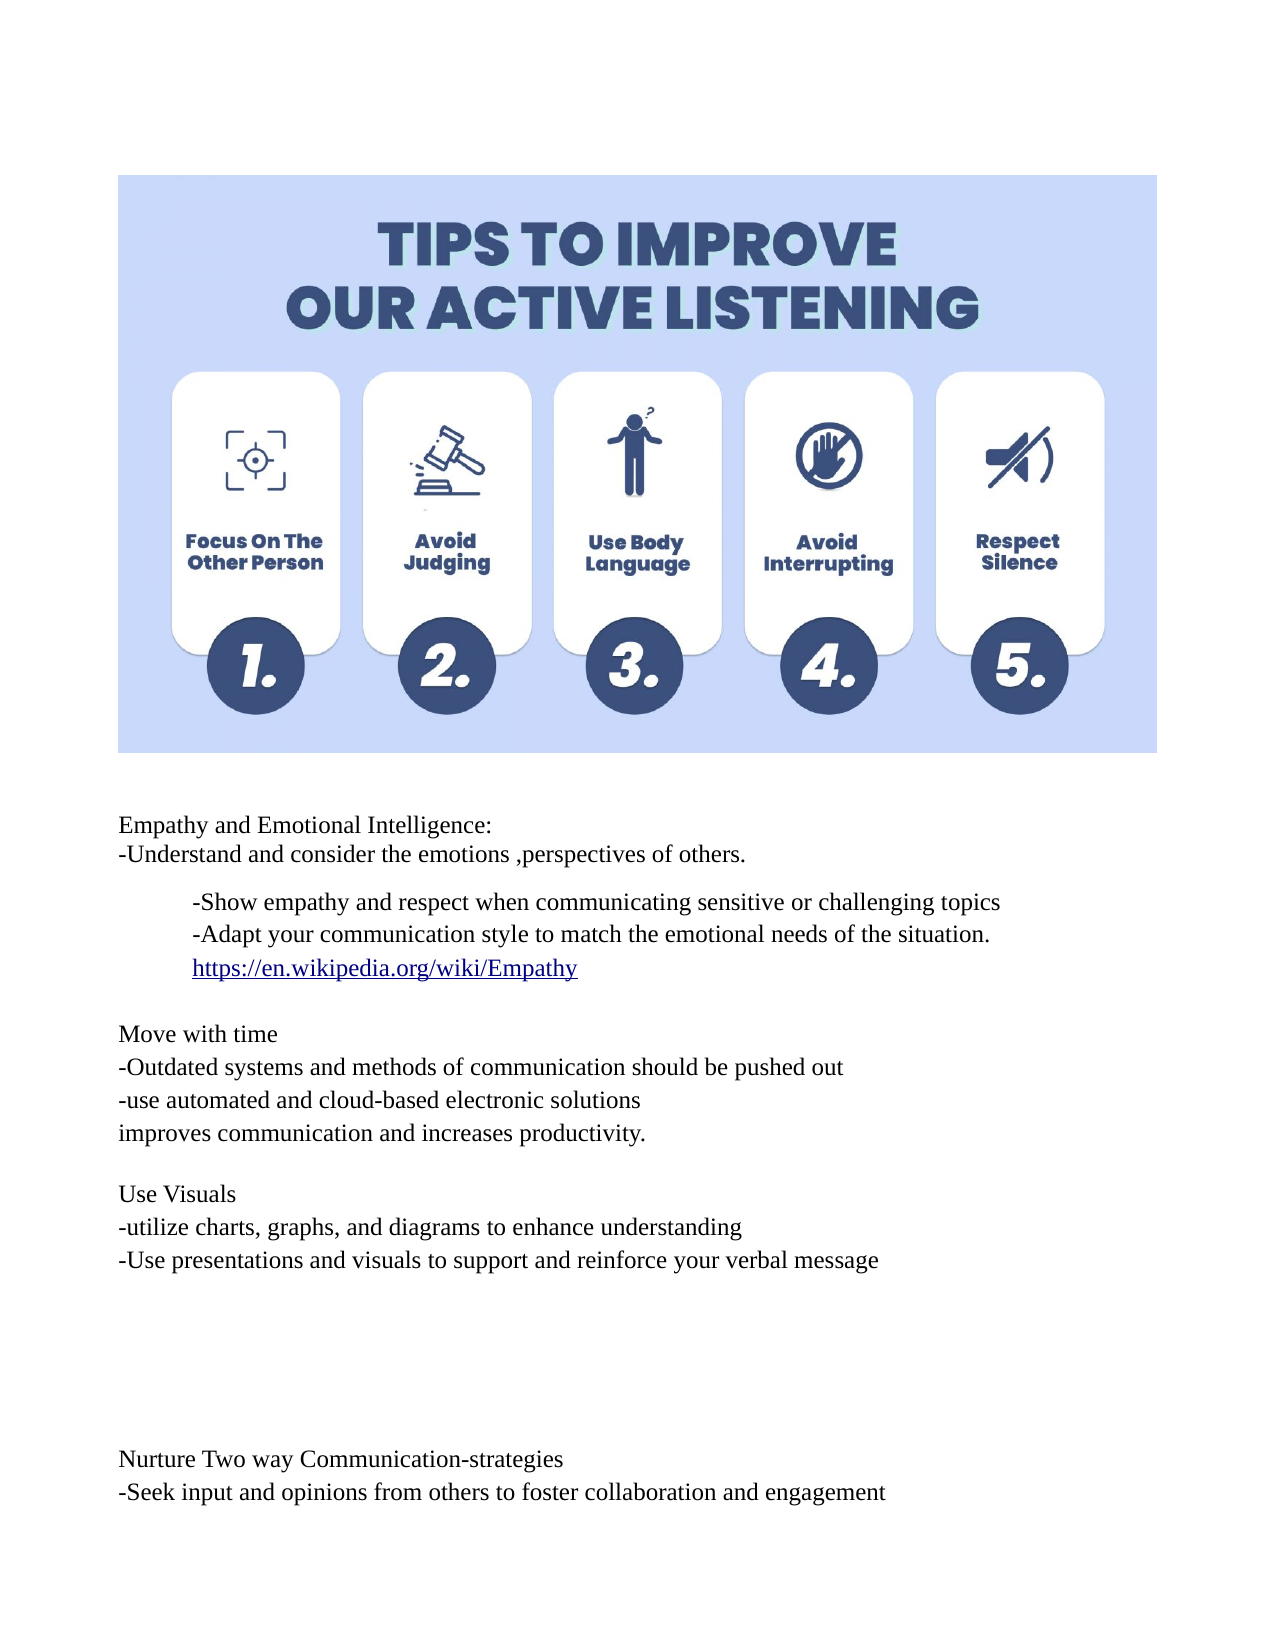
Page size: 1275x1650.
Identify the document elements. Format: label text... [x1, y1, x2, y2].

list -Show empathy and respect when communicating sensitive or challenging topics [162, 887, 1157, 915]
text -use automated and cloud-based electronic solutions [118, 1085, 1157, 1113]
text -utilize charts, graphs, and diagrams to enhance understanding [118, 1212, 1157, 1241]
text improves communication and increases productivity. [118, 1118, 1157, 1146]
list -Adapt your communication style to match the emotional needs of the situation. [162, 919, 1157, 948]
text -Use presentations and visuals to support and reinforce your verbal message [118, 1246, 1157, 1274]
text -Understand and consider the emotions ,perspectives of others. [118, 839, 1157, 868]
text Use Visuals [118, 1179, 1157, 1208]
list https://en.wikipedia.org/wiki/Empathy [162, 953, 1157, 981]
picture [118, 175, 1157, 753]
text Empathy and Emotional Intelligence: [118, 810, 1157, 839]
text Move with time [118, 1019, 1157, 1047]
text -Seek input and opinions from others to foster collaboration and engagement [118, 1477, 1157, 1506]
text -Outdated systems and methods of communication should be pushed out [118, 1052, 1157, 1080]
text Nurture Two way Communication-strategies [118, 1444, 1157, 1473]
